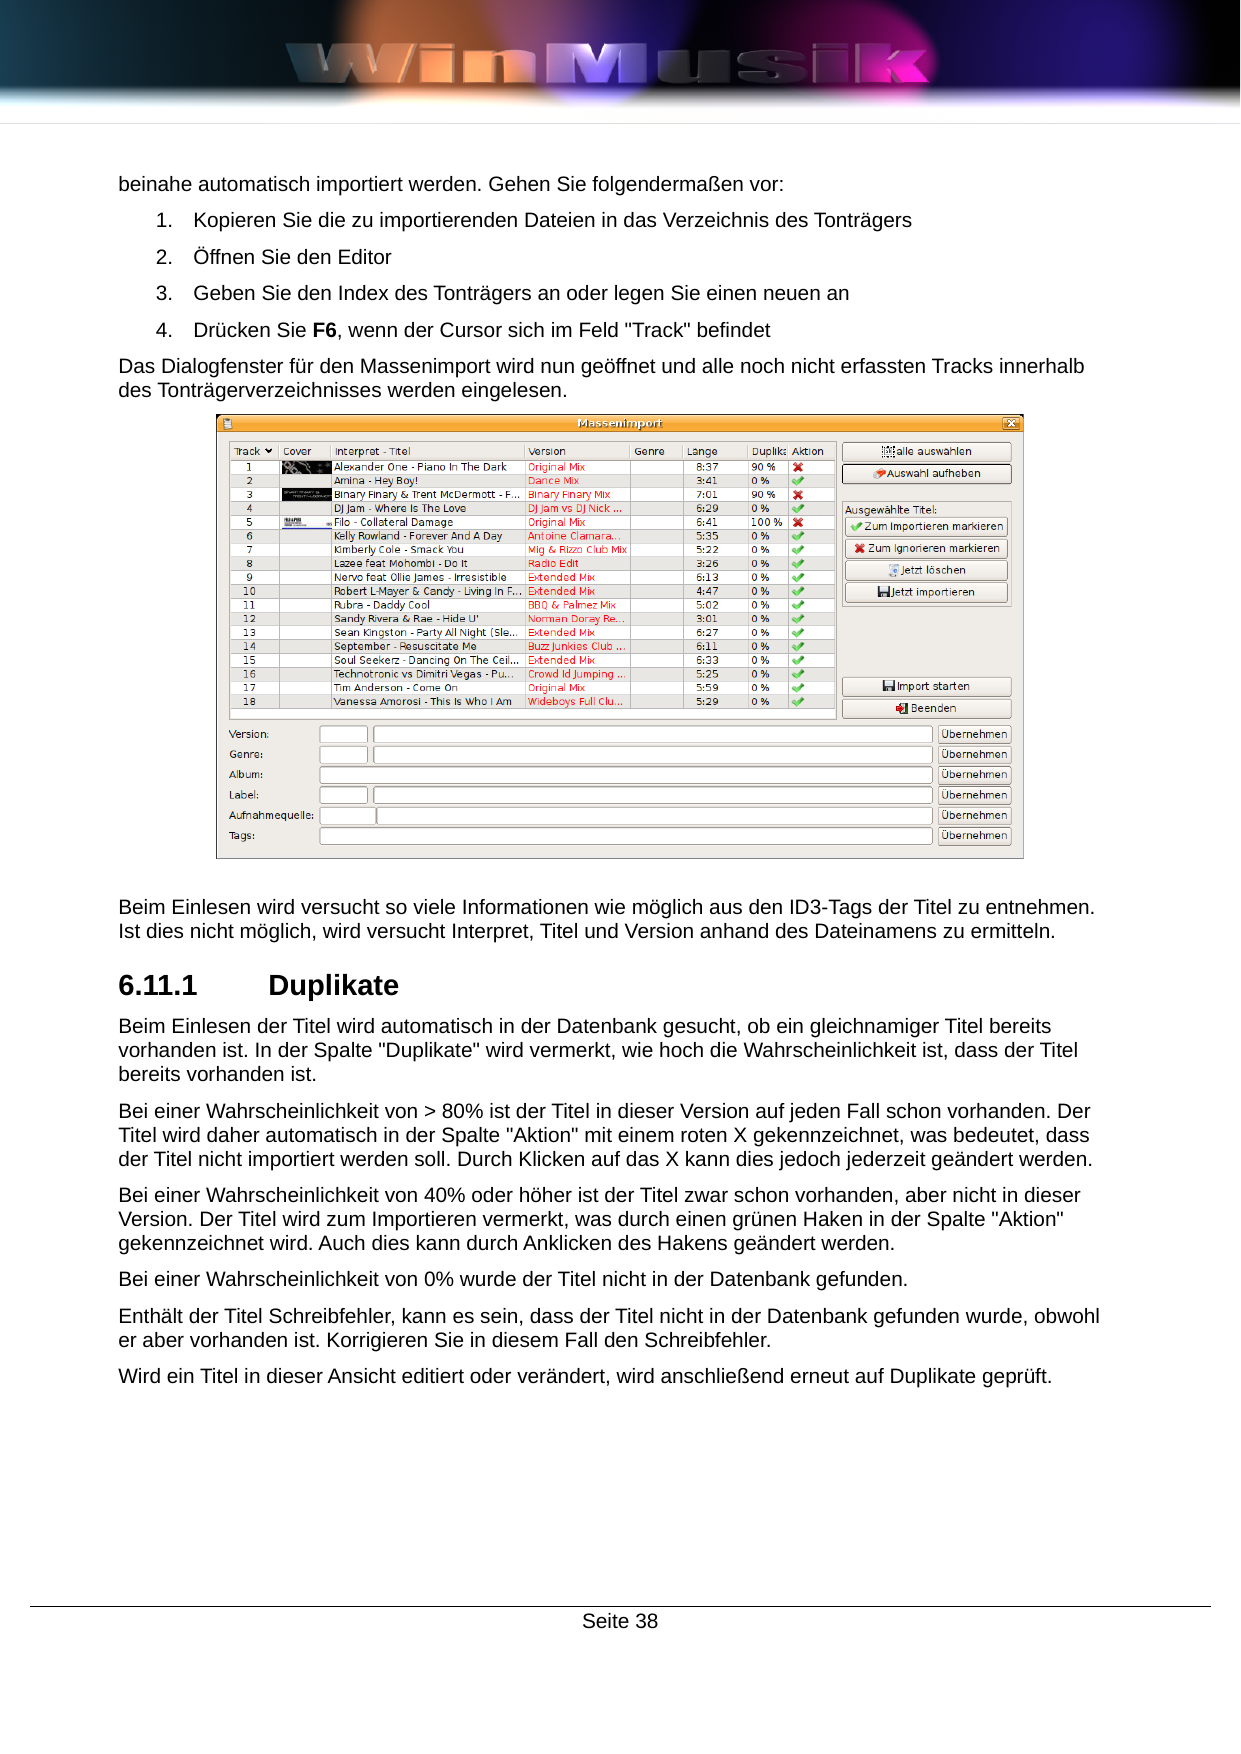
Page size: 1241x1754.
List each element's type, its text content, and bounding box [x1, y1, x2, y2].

text Wird ein Titel in dieser Ansicht editiert oder verändert, wird anschließend erneut auf Duplikate geprüft. [118, 1364, 1122, 1388]
text Bei einer Wahrscheinlichkeit von 0% wurde der Titel nicht in der Datenbank gefunden. [118, 1267, 1122, 1291]
text beinahe automatisch importiert werden. Gehen Sie folgendermaßen vor: [118, 172, 1122, 196]
subtitle Duplikate [118, 968, 1122, 1002]
list Drücken Sie F6, wenn der Cursor sich im Feld "Track" befindet [156, 317, 1122, 341]
list Geben Sie den Index des Tonträgers an oder legen Sie einen neuen an [156, 281, 1122, 305]
list Kopieren Sie die zu importierenden Dateien in das Verzeichnis des Tonträgers [156, 208, 1122, 232]
text Beim Einlesen der Titel wird automatisch in der Datenbank gesucht, ob ein gleichnamiger Titel bereits vorhanden ist. In der Spalte "Duplikate" wird vermerkt, wie hoch die Wahrscheinlichkeit ist, dass der Titel bereits vorhanden ist. [118, 1014, 1122, 1086]
list Öffnen Sie den Editor [156, 244, 1122, 268]
text Bei einer Wahrscheinlichkeit von > 80% ist der Titel in dieser Version auf jeden Fall schon vorhanden. Der Titel wird daher automatisch in der Spalte "Aktion" mit einem roten X gekennzeichnet, was bedeutet, dass der Titel nicht importiert werden soll. Durch Klicken auf das X kann dies jedoch jederzeit geändert werden. [118, 1098, 1122, 1170]
text Beim Einlesen wird versucht so viele Informationen wie möglich aus den ID3-Tags der Titel zu entnehmen. Ist dies nicht möglich, wird versucht Interpret, Titel und Version anhand des Dateinamens zu ermitteln. [118, 895, 1122, 943]
text Das Dialogfenster für den Massenimport wird nun geöffnet und alle noch nicht erfassten Tracks innerhalb des Tonträgerverzeichnisses werden eingelesen. [118, 354, 1122, 402]
text Bei einer Wahrscheinlichkeit von 40% oder höher ist der Titel zwar schon vorhanden, aber nicht in dieser Version. Der Titel wird zum Importieren vermerkt, was durch einen grünen Haken in der Spalte "Aktion" gekennzeichnet wird. Auch dies kann durch Anklicken des Hakens geändert werden. [118, 1183, 1122, 1255]
text Enthält der Titel Schreibfehler, kann es sein, dass der Titel nicht in der Datenbank gefunden wurde, obwohl er aber vorhanden ist. Korrigieren Sie in diesem Fall den Schreibfehler. [118, 1304, 1122, 1352]
picture [216, 414, 1024, 859]
